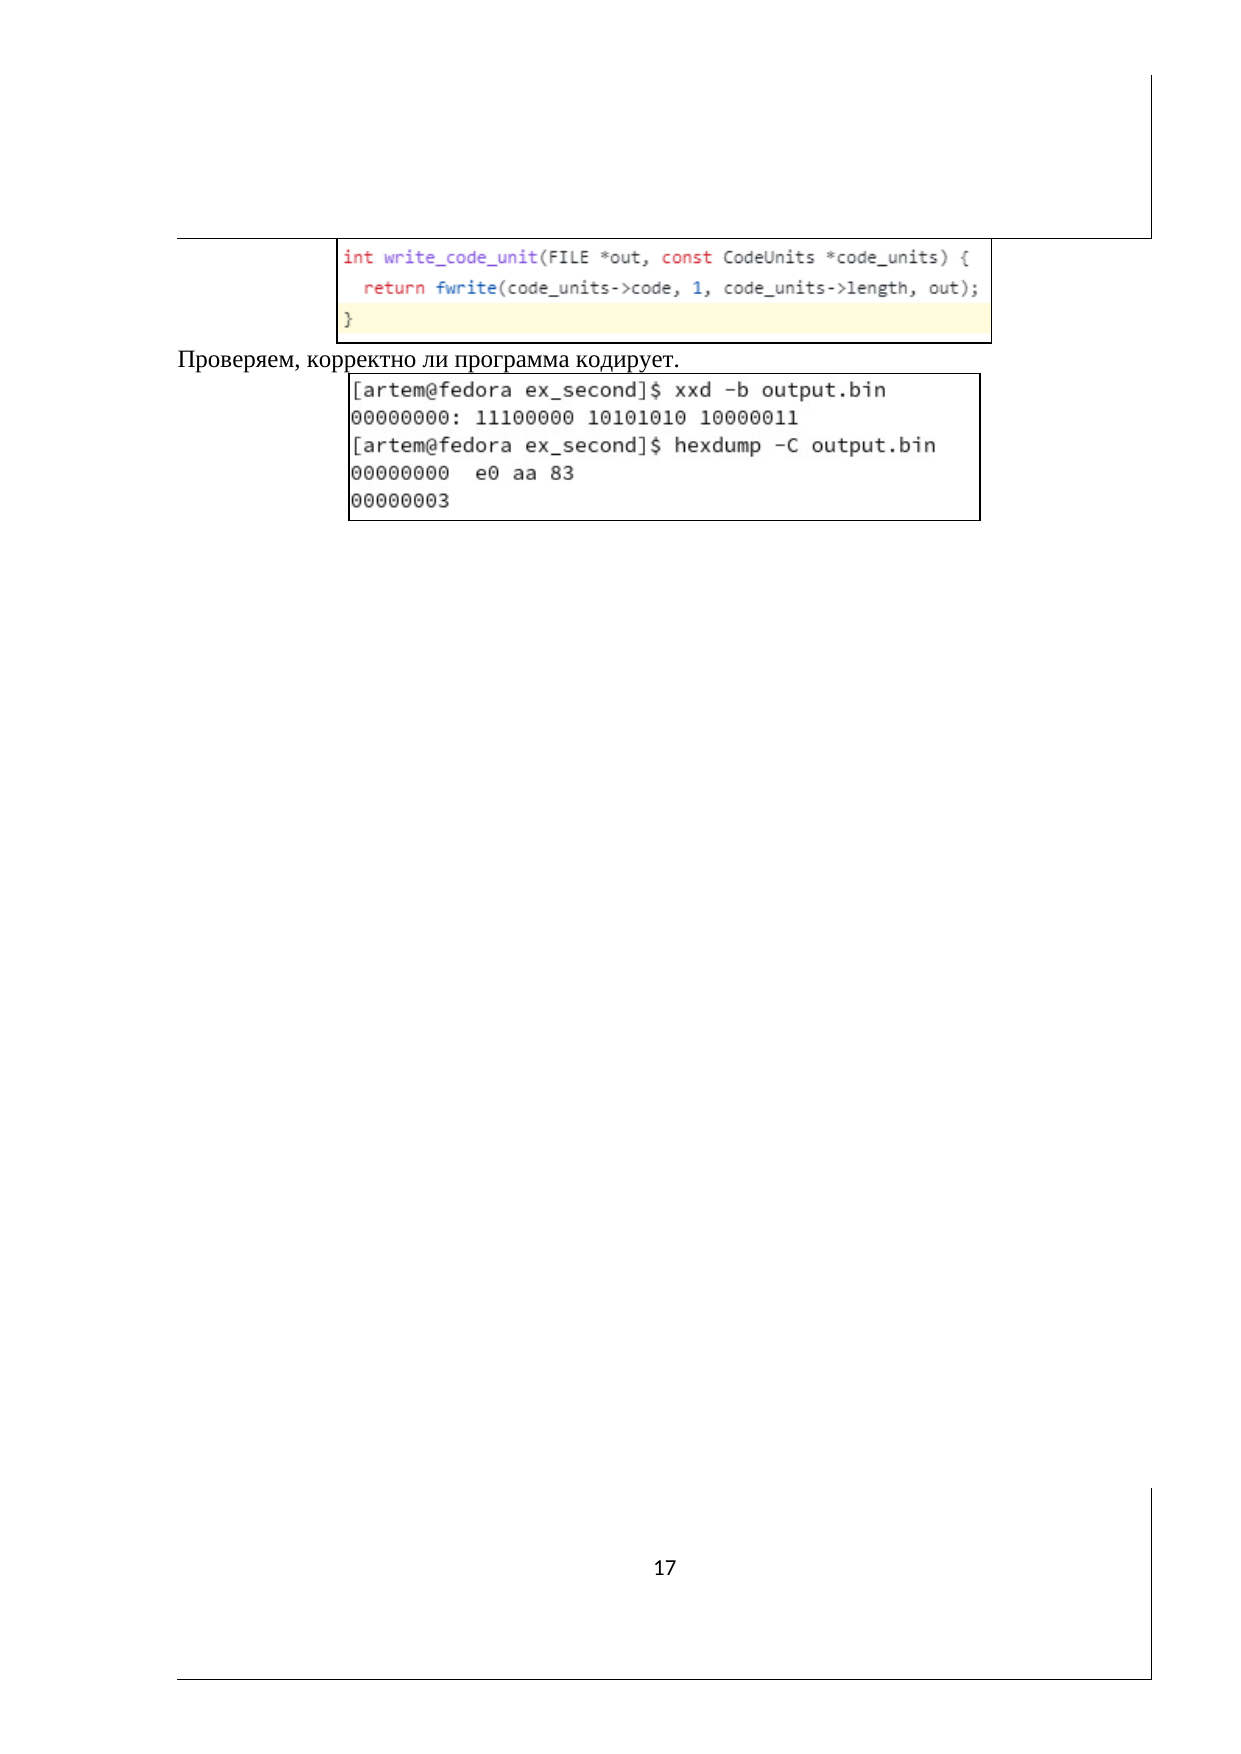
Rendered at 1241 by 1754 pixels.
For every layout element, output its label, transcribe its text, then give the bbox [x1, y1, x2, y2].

text Проверяем, корректно ли программа кодирует. [177, 344, 1152, 373]
